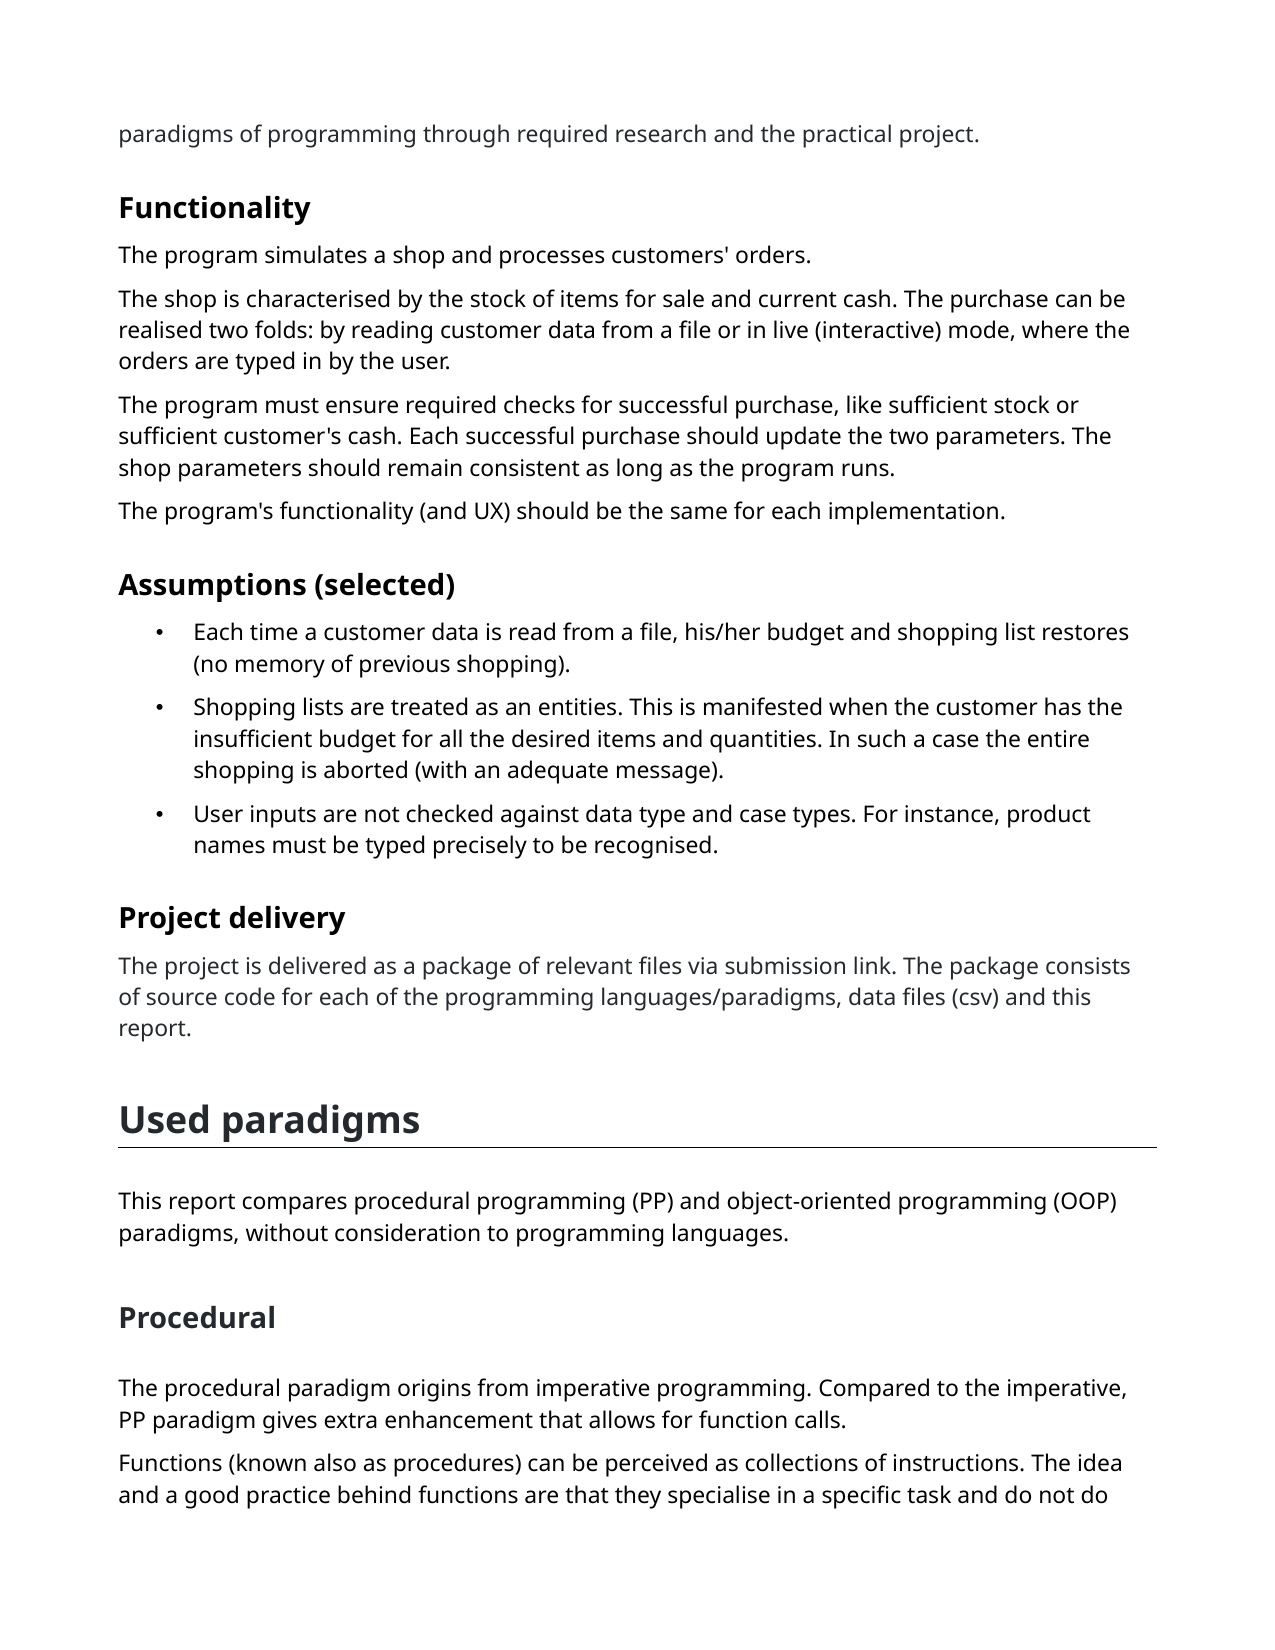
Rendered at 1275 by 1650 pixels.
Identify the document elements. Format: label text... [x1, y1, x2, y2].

subtitle Assumptions (selected) [118, 564, 1157, 604]
text This report compares procedural programming (PP) and object-oriented programming (OOP) paradigms, without consideration to programming languages. [118, 1185, 1157, 1248]
list Shopping lists are treated as an entities. This is manifested when the customer has the insufficient budget for all the desired items and quantities. In such a case the entire shopping is aborted (with an adequate message). [156, 691, 1157, 785]
subtitle Procedural [118, 1298, 1157, 1337]
text paradigms of programming through required research and the practical project. [118, 118, 1157, 149]
list User inputs are not checked against data type and case types. For instance, product names must be typed precisely to be recognised. [156, 797, 1157, 860]
subtitle Project delivery [118, 897, 1157, 937]
text The program simulates a shop and processes customers' orders. [118, 239, 1157, 270]
text Functions (known also as procedures) can be perceived as collections of instructions. The idea and a good practice behind functions are that they specialise in a specific task and do not do [118, 1447, 1157, 1510]
text The program must ensure required checks for successful purchase, like sufficient stock or sufficient customer's cash. Each successful purchase should update the two parameters. The shop parameters should remain consistent as long as the program runs. [118, 389, 1157, 483]
text The shop is characterised by the stock of items for sale and current cash. The purchase can be realised two folds: by reading customer data from a file or in live (interactive) mode, where the orders are typed in by the user. [118, 283, 1157, 377]
text The program's functionality (and UX) should be the same for each implementation. [118, 495, 1157, 527]
text The procedural paradigm origins from imperative programming. Compared to the imperative, PP paradigm gives extra enhancement that allows for function calls. [118, 1372, 1157, 1435]
subtitle Used paradigms [118, 1093, 1157, 1147]
subtitle Functionality [118, 187, 1157, 227]
text The project is delivered as a package of relevant files via submission link. The package consists of source code for each of the programming languages/paradigms, data files (csv) and this report. [118, 950, 1157, 1043]
list Each time a customer data is read from a file, his/her budget and shopping list restores (no memory of previous shopping). [156, 616, 1157, 679]
